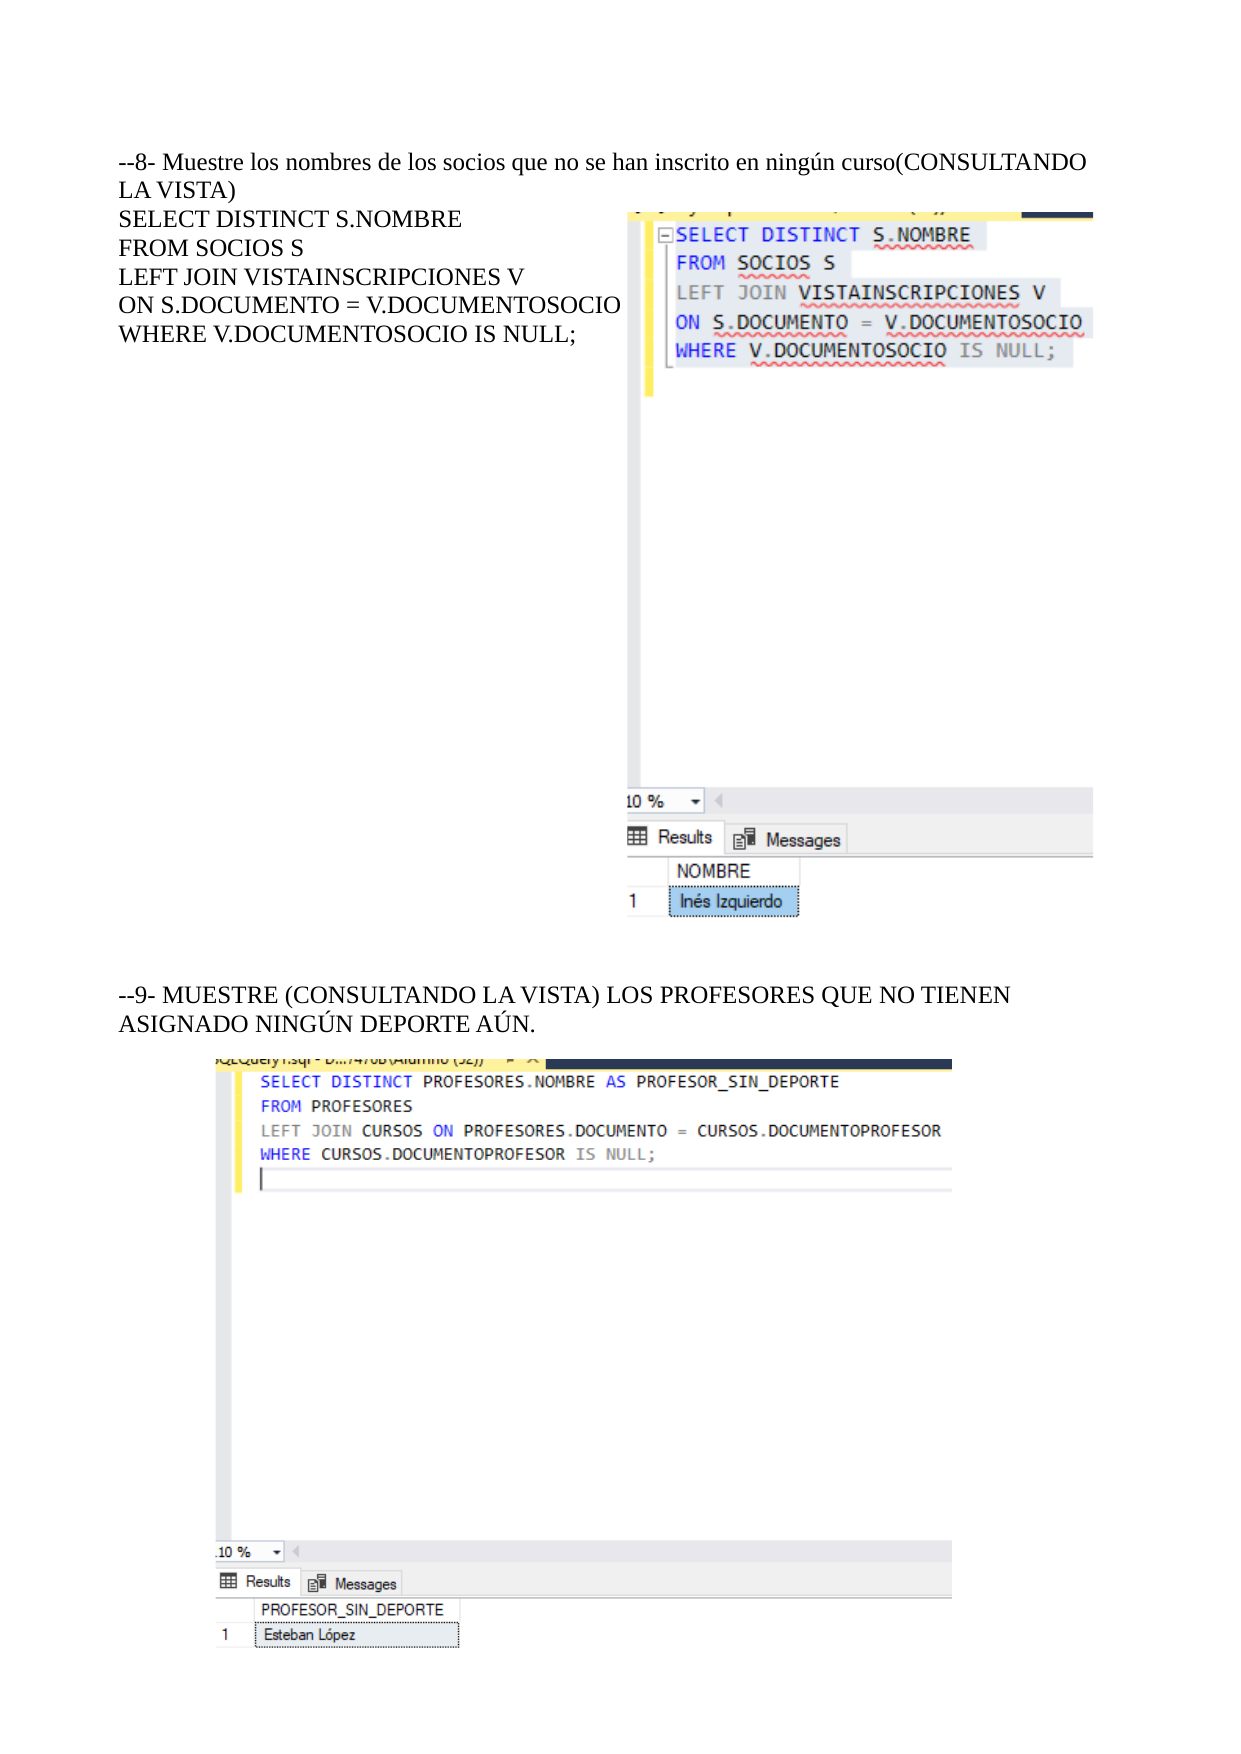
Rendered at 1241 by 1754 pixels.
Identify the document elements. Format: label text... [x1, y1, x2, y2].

text [1094, 319, 1122, 348]
text --8- Muestre los nombres de los socios que no se han inscrito en ningún curso(CONSULTANDO LA VISTA) [118, 147, 1122, 204]
text [1094, 291, 1122, 319]
text LEFT JOIN VISTAINSCRIPCIONES V [118, 262, 627, 291]
text SELECT DISTINCT S.NOMBRE [118, 204, 1122, 233]
text [1094, 262, 1122, 291]
text WHERE V.DOCUMENTOSOCIO IS NULL; [118, 319, 627, 348]
picture [215, 1059, 952, 1666]
picture [627, 212, 1094, 936]
text [1094, 233, 1122, 262]
text ON S.DOCUMENTO = V.DOCUMENTOSOCIO [118, 291, 627, 319]
text --9- MUESTRE (CONSULTANDO LA VISTA) LOS PROFESORES QUE NO TIENEN ASIGNADO NINGÚN DEPORTE AÚN. [118, 981, 1122, 1038]
text FROM SOCIOS S [118, 233, 627, 262]
